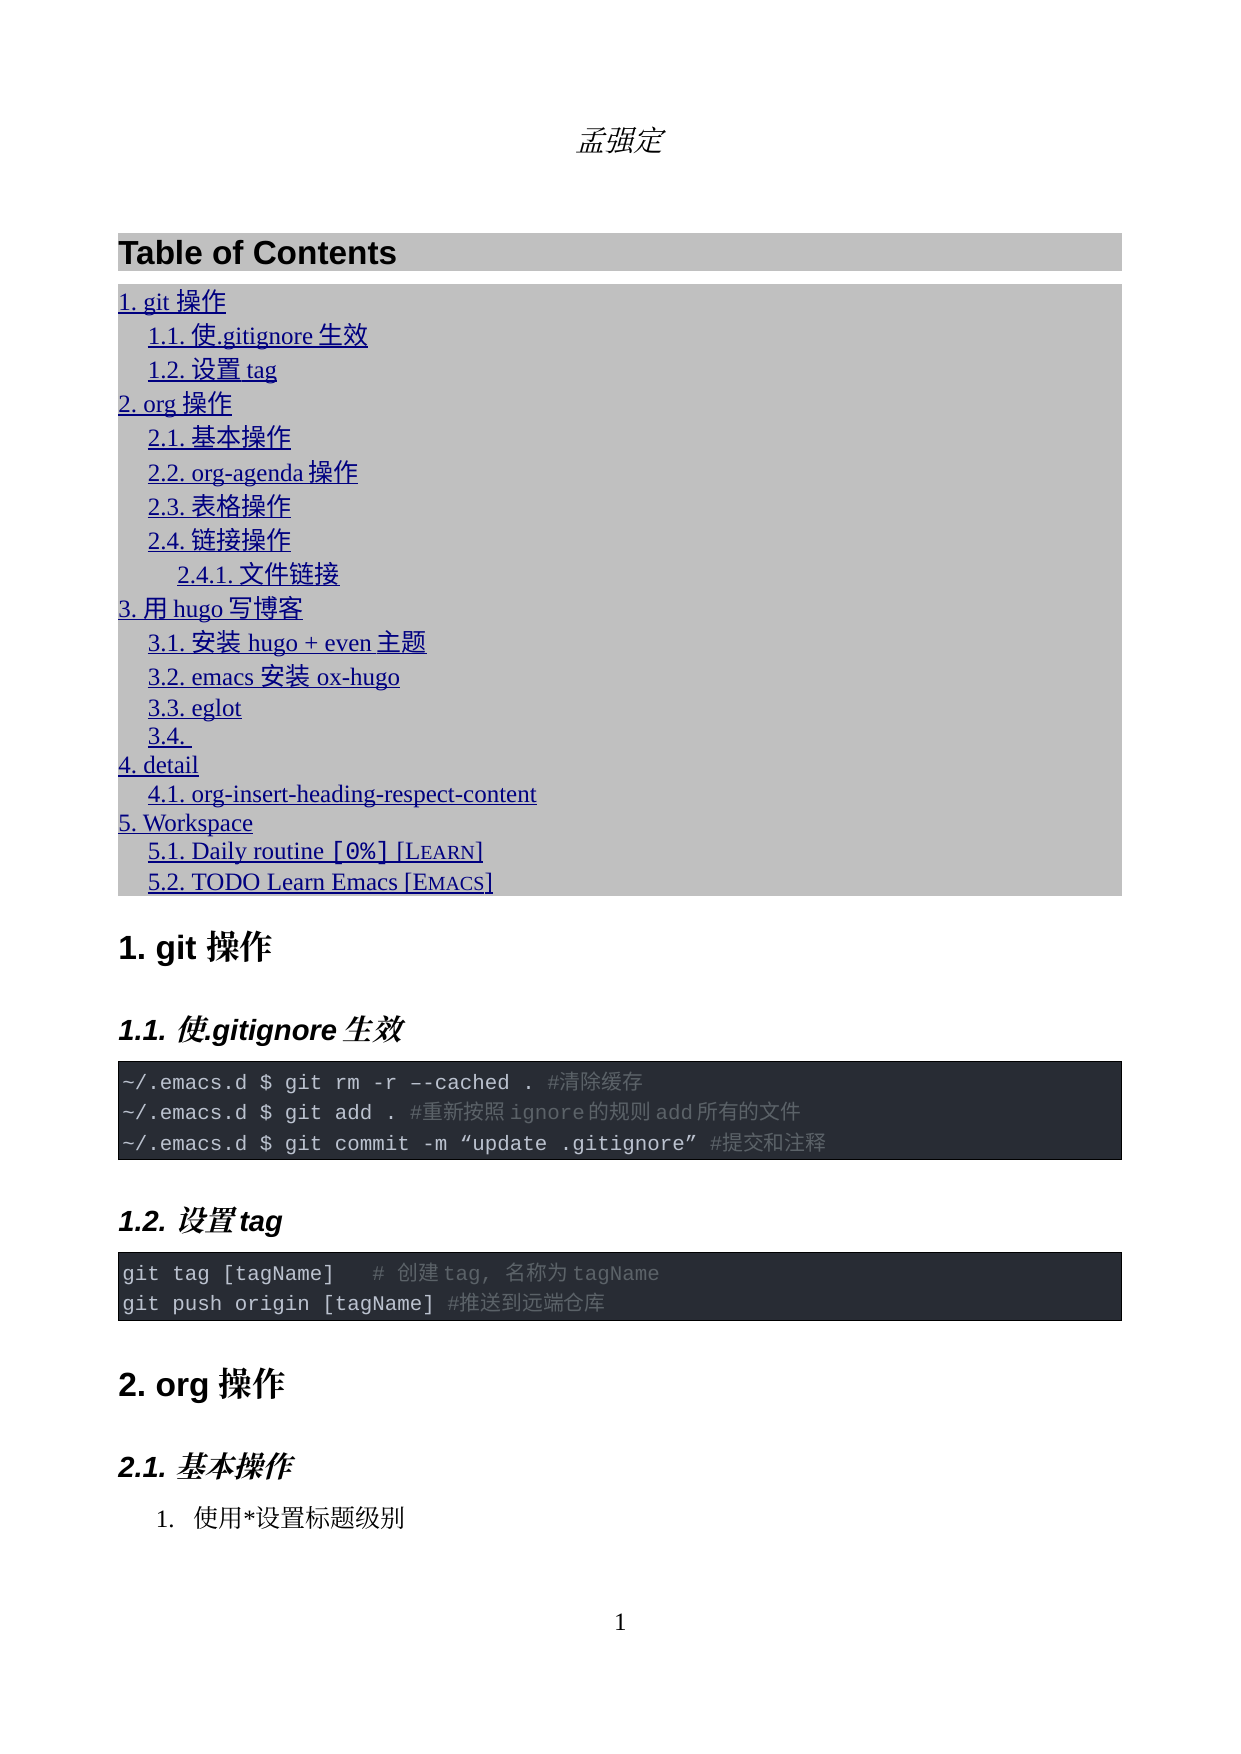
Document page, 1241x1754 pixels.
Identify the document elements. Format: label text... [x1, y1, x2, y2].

text 2.3. 表格操作 [148, 488, 1122, 522]
text 2. org 操作 [118, 386, 1122, 420]
subtitle Table of Contents [118, 233, 1122, 271]
text 3.1. 安装 hugo + even主题 [148, 624, 1122, 658]
text 4. detail [118, 750, 1122, 779]
text git tag [tagName] # 创建tag, 名称为tagName [119, 1253, 1121, 1282]
subtitle 使.gitignore生效 [118, 1007, 1122, 1048]
text 1. git 操作 [118, 284, 1122, 318]
text 4.1. org-insert-heading-respect-content [148, 779, 1122, 808]
subtitle 设置tag [118, 1198, 1122, 1239]
subtitle git 操作 [118, 921, 1122, 969]
text 2.1. 基本操作 [148, 420, 1122, 454]
text 2.2. org-agenda操作 [148, 454, 1122, 488]
text 2.4. 链接操作 [148, 522, 1122, 556]
text ~/.emacs.d $ git commit -m “update .gitignore” #提交和注释 [119, 1122, 1121, 1159]
text 5. Workspace [118, 808, 1122, 836]
text 1.1. 使.gitignore生效 [148, 318, 1122, 352]
list 使用*设置标题级别 [156, 1498, 1122, 1534]
text ~/.emacs.d $ git add . #重新按照ignore的规则add所有的文件 [119, 1091, 1121, 1122]
text 5.2. TODO Learn Emacs [Emacs] [148, 867, 1122, 896]
text ~/.emacs.d $ git rm -r –-cached . #清除缓存 [119, 1062, 1121, 1091]
text 5.1. Daily routine [0%] [Learn] [148, 836, 1122, 867]
subtitle 孟强定 [118, 118, 1122, 160]
subtitle 基本操作 [118, 1444, 1122, 1486]
text git push origin [tagName] #推送到远端仓库 [119, 1282, 1121, 1320]
text 3. 用hugo写博客 [118, 590, 1122, 624]
text 3.3. eglot [148, 693, 1122, 721]
text 2.4.1. 文件链接 [177, 556, 1122, 590]
text 1.2. 设置tag [148, 352, 1122, 386]
text 3.2. emacs 安装 ox-hugo [148, 658, 1122, 693]
subtitle org 操作 [118, 1358, 1122, 1406]
text 3.4. [148, 721, 1122, 750]
